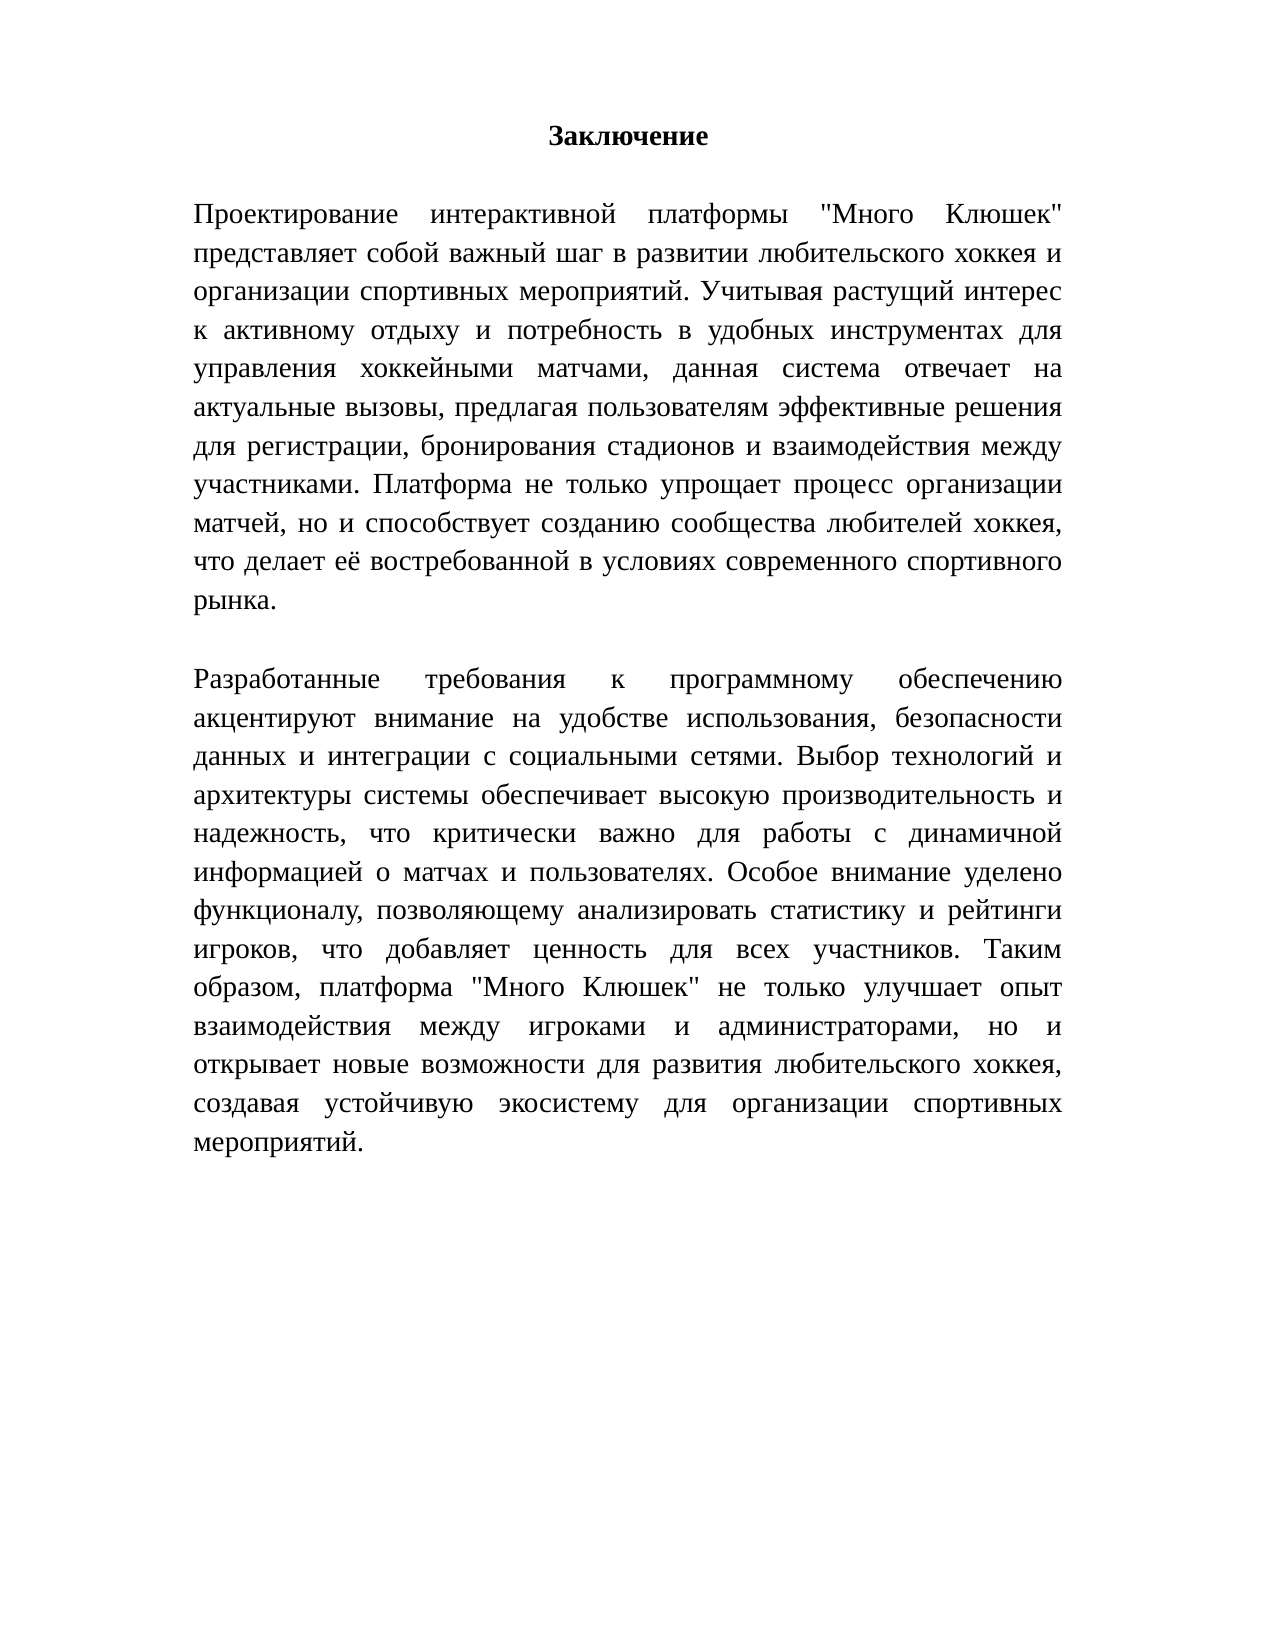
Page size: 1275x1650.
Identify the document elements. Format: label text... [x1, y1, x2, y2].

text Заключение [193, 118, 1063, 152]
text Проектирование интерактивной платформы "Много Клюшек" представляет собой важный шаг в развитии любительского хоккея и организации спортивных мероприятий. Учитывая растущий интерес к активному отдыху и потребность в удобных инструментах для управления хоккейными матчами, данная система отвечает на актуальные вызовы, предлагая пользователям эффективные решения для регистрации, бронирования стадионов и взаимодействия между участниками. Платформа не только упрощает процесс организации матчей, но и способствует созданию сообщества любителей хоккея, что делает её востребованной в условиях современного спортивного рынка. [193, 158, 1063, 615]
text Разработанные требования к программному обеспечению акцентируют внимание на удобстве использования, безопасности данных и интеграции с социальными сетями. Выбор технологий и архитектуры системы обеспечивает высокую производительность и надежность, что критически важно для работы с динамичной информацией о матчах и пользователях. Особое внимание уделено функционалу, позволяющему анализировать статистику и рейтинги игроков, что добавляет ценность для всех участников. Таким образом, платформа "Много Клюшек" не только улучшает опыт взаимодействия между игроками и администраторами, но и открывает новые возможности для развития любительского хоккея, создавая устойчивую экосистему для организации спортивных мероприятий. [193, 661, 1063, 1157]
